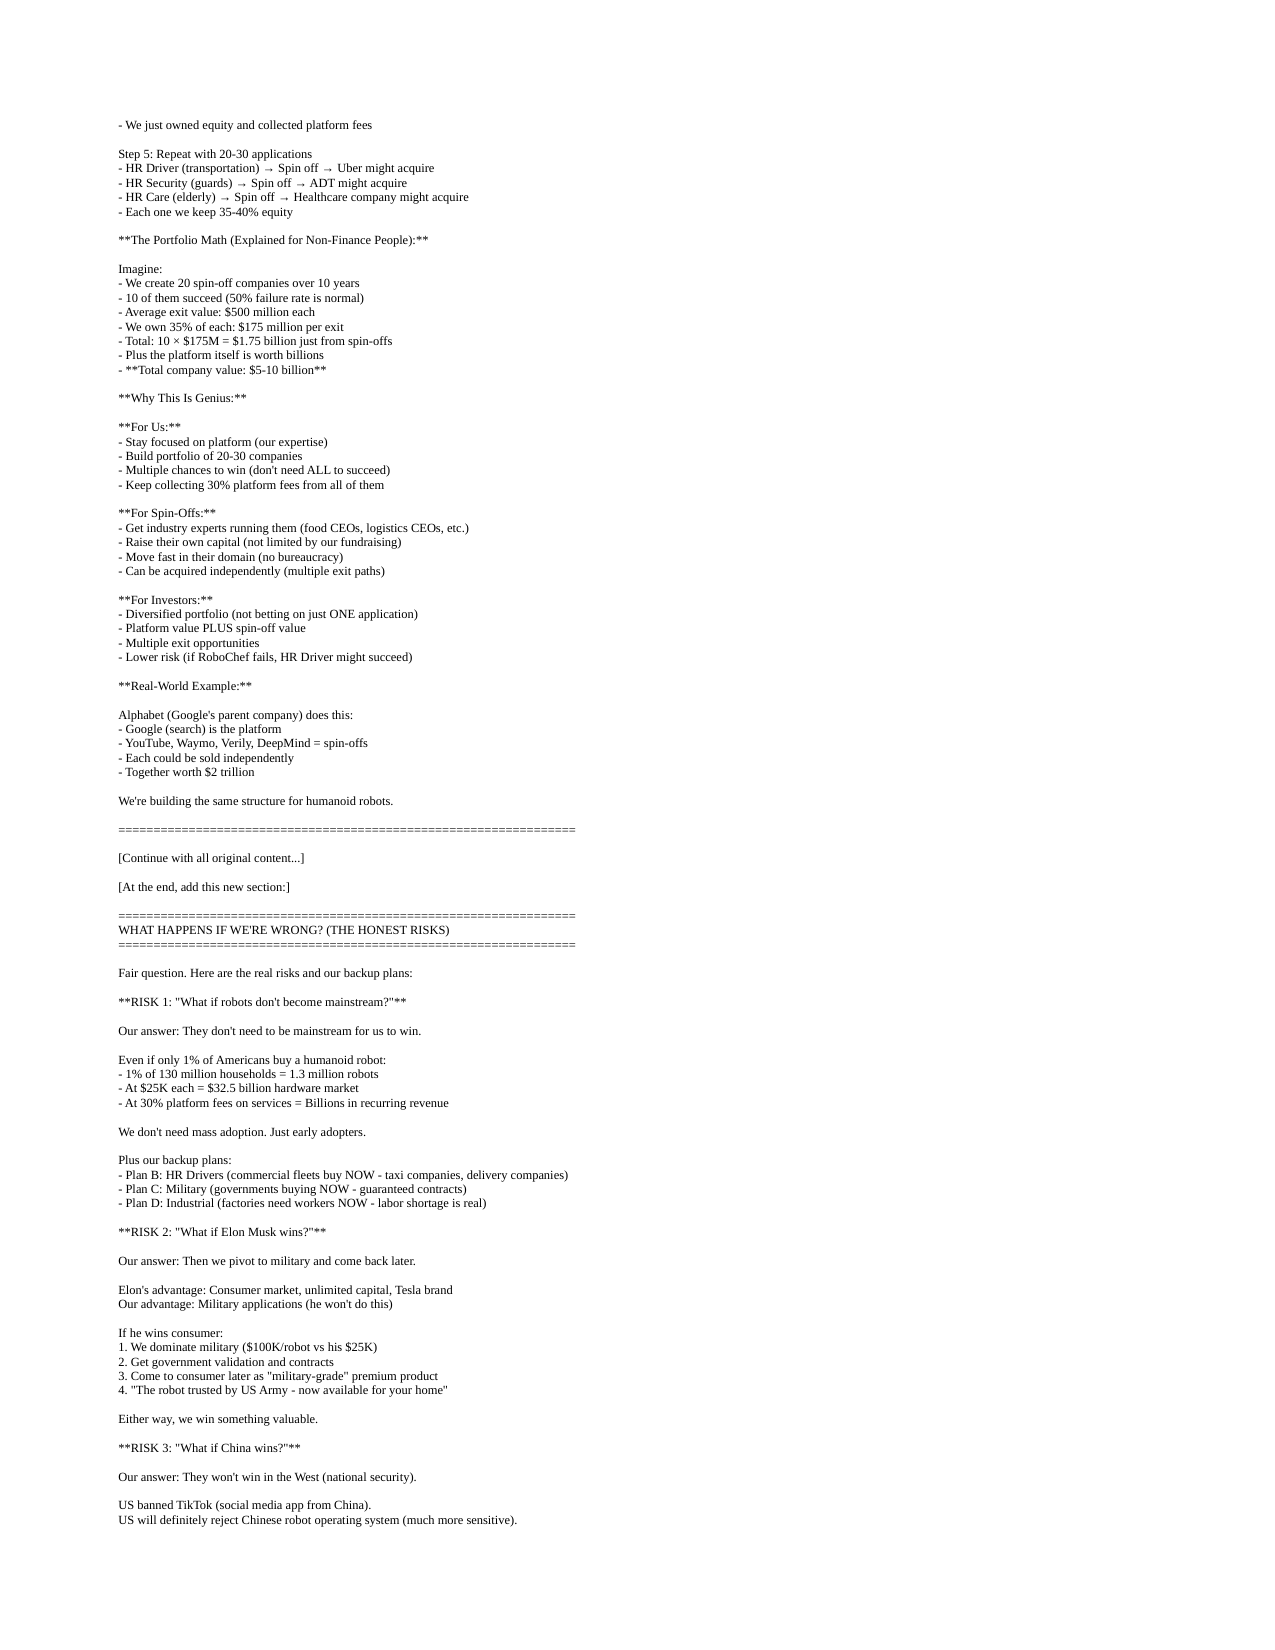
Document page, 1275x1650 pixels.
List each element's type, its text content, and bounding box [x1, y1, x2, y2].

text **RISK 1: "What if robots don't become mainstream?"** [118, 995, 1157, 1009]
text Our advantage: Military applications (he won't do this) [118, 1297, 1157, 1311]
text **Real-World Example:** [118, 679, 1157, 693]
text - Move fast in their domain (no bureaucracy) [118, 549, 1157, 564]
text - Plus the platform itself is worth billions [118, 348, 1157, 362]
text Alphabet (Google's parent company) does this: [118, 707, 1157, 722]
text - HR Security (guards) → Spin off → ADT might acquire [118, 176, 1157, 190]
text - Multiple exit opportunities [118, 636, 1157, 650]
text Our answer: Then we pivot to military and come back later. [118, 1254, 1157, 1268]
text - Can be acquired independently (multiple exit paths) [118, 564, 1157, 578]
text - HR Care (elderly) → Spin off → Healthcare company might acquire [118, 190, 1157, 204]
text Our answer: They don't need to be mainstream for us to win. [118, 1024, 1157, 1038]
text US banned TikTok (social media app from China). [118, 1498, 1157, 1512]
text - Stay focused on platform (our expertise) [118, 434, 1157, 449]
text - Average exit value: $500 million each [118, 305, 1157, 319]
text - Platform value PLUS spin-off value [118, 621, 1157, 636]
text Plus our backup plans: [118, 1153, 1157, 1167]
text ================================================================= [118, 909, 1157, 923]
text US will definitely reject Chinese robot operating system (much more sensitive). [118, 1512, 1157, 1527]
text - HR Driver (transportation) → Spin off → Uber might acquire [118, 161, 1157, 176]
text - Google (search) is the platform [118, 722, 1157, 736]
text **RISK 2: "What if Elon Musk wins?"** [118, 1225, 1157, 1239]
text - Lower risk (if RoboChef fails, HR Driver might succeed) [118, 650, 1157, 664]
text **Why This Is Genius:** [118, 391, 1157, 406]
text We don't need mass adoption. Just early adopters. [118, 1124, 1157, 1139]
text - Multiple chances to win (don't need ALL to succeed) [118, 463, 1157, 477]
text - Get industry experts running them (food CEOs, logistics CEOs, etc.) [118, 521, 1157, 535]
text 2. Get government validation and contracts [118, 1354, 1157, 1369]
text We're building the same structure for humanoid robots. [118, 794, 1157, 808]
text - 10 of them succeed (50% failure rate is normal) [118, 291, 1157, 305]
text 3. Come to consumer later as "military-grade" premium product [118, 1369, 1157, 1383]
text Even if only 1% of Americans buy a humanoid robot: [118, 1052, 1157, 1067]
text ================================================================= [118, 822, 1157, 837]
text - Raise their own capital (not limited by our fundraising) [118, 535, 1157, 549]
text - Plan B: HR Drivers (commercial fleets buy NOW - taxi companies, delivery companies) [118, 1167, 1157, 1182]
text Elon's advantage: Consumer market, unlimited capital, Tesla brand [118, 1282, 1157, 1297]
text Our answer: They won't win in the West (national security). [118, 1469, 1157, 1484]
text [At the end, add this new section:] [118, 880, 1157, 894]
text - **Total company value: $5-10 billion** [118, 362, 1157, 377]
text - We create 20 spin-off companies over 10 years [118, 276, 1157, 291]
text Step 5: Repeat with 20-30 applications [118, 147, 1157, 161]
text Fair question. Here are the real risks and our backup plans: [118, 966, 1157, 981]
text - We own 35% of each: $175 million per exit [118, 319, 1157, 334]
text - At $25K each = $32.5 billion hardware market [118, 1081, 1157, 1096]
text - Total: 10 × $175M = $1.75 billion just from spin-offs [118, 334, 1157, 348]
text If he wins consumer: [118, 1326, 1157, 1340]
text - 1% of 130 million households = 1.3 million robots [118, 1067, 1157, 1081]
text [Continue with all original content...] [118, 851, 1157, 866]
text - YouTube, Waymo, Verily, DeepMind = spin-offs [118, 736, 1157, 751]
text - Plan D: Industrial (factories need workers NOW - labor shortage is real) [118, 1196, 1157, 1211]
text - Build portfolio of 20-30 companies [118, 449, 1157, 463]
text **For Investors:** [118, 592, 1157, 607]
text Imagine: [118, 262, 1157, 276]
text - Keep collecting 30% platform fees from all of them [118, 477, 1157, 492]
text **The Portfolio Math (Explained for Non-Finance People):** [118, 233, 1157, 247]
text **For Us:** [118, 420, 1157, 434]
text - Together worth $2 trillion [118, 765, 1157, 779]
text WHAT HAPPENS IF WE'RE WRONG? (THE HONEST RISKS) [118, 923, 1157, 937]
text - Each one we keep 35-40% equity [118, 204, 1157, 219]
text - Plan C: Military (governments buying NOW - guaranteed contracts) [118, 1182, 1157, 1196]
text Either way, we win something valuable. [118, 1412, 1157, 1426]
text - At 30% platform fees on services = Billions in recurring revenue [118, 1096, 1157, 1110]
text - Diversified portfolio (not betting on just ONE application) [118, 607, 1157, 621]
text ================================================================= [118, 937, 1157, 952]
text **RISK 3: "What if China wins?"** [118, 1441, 1157, 1455]
text **For Spin-Offs:** [118, 506, 1157, 521]
text 1. We dominate military ($100K/robot vs his $25K) [118, 1340, 1157, 1354]
text - Each could be sold independently [118, 751, 1157, 765]
text 4. "The robot trusted by US Army - now available for your home" [118, 1383, 1157, 1397]
text - We just owned equity and collected platform fees [118, 118, 1157, 132]
